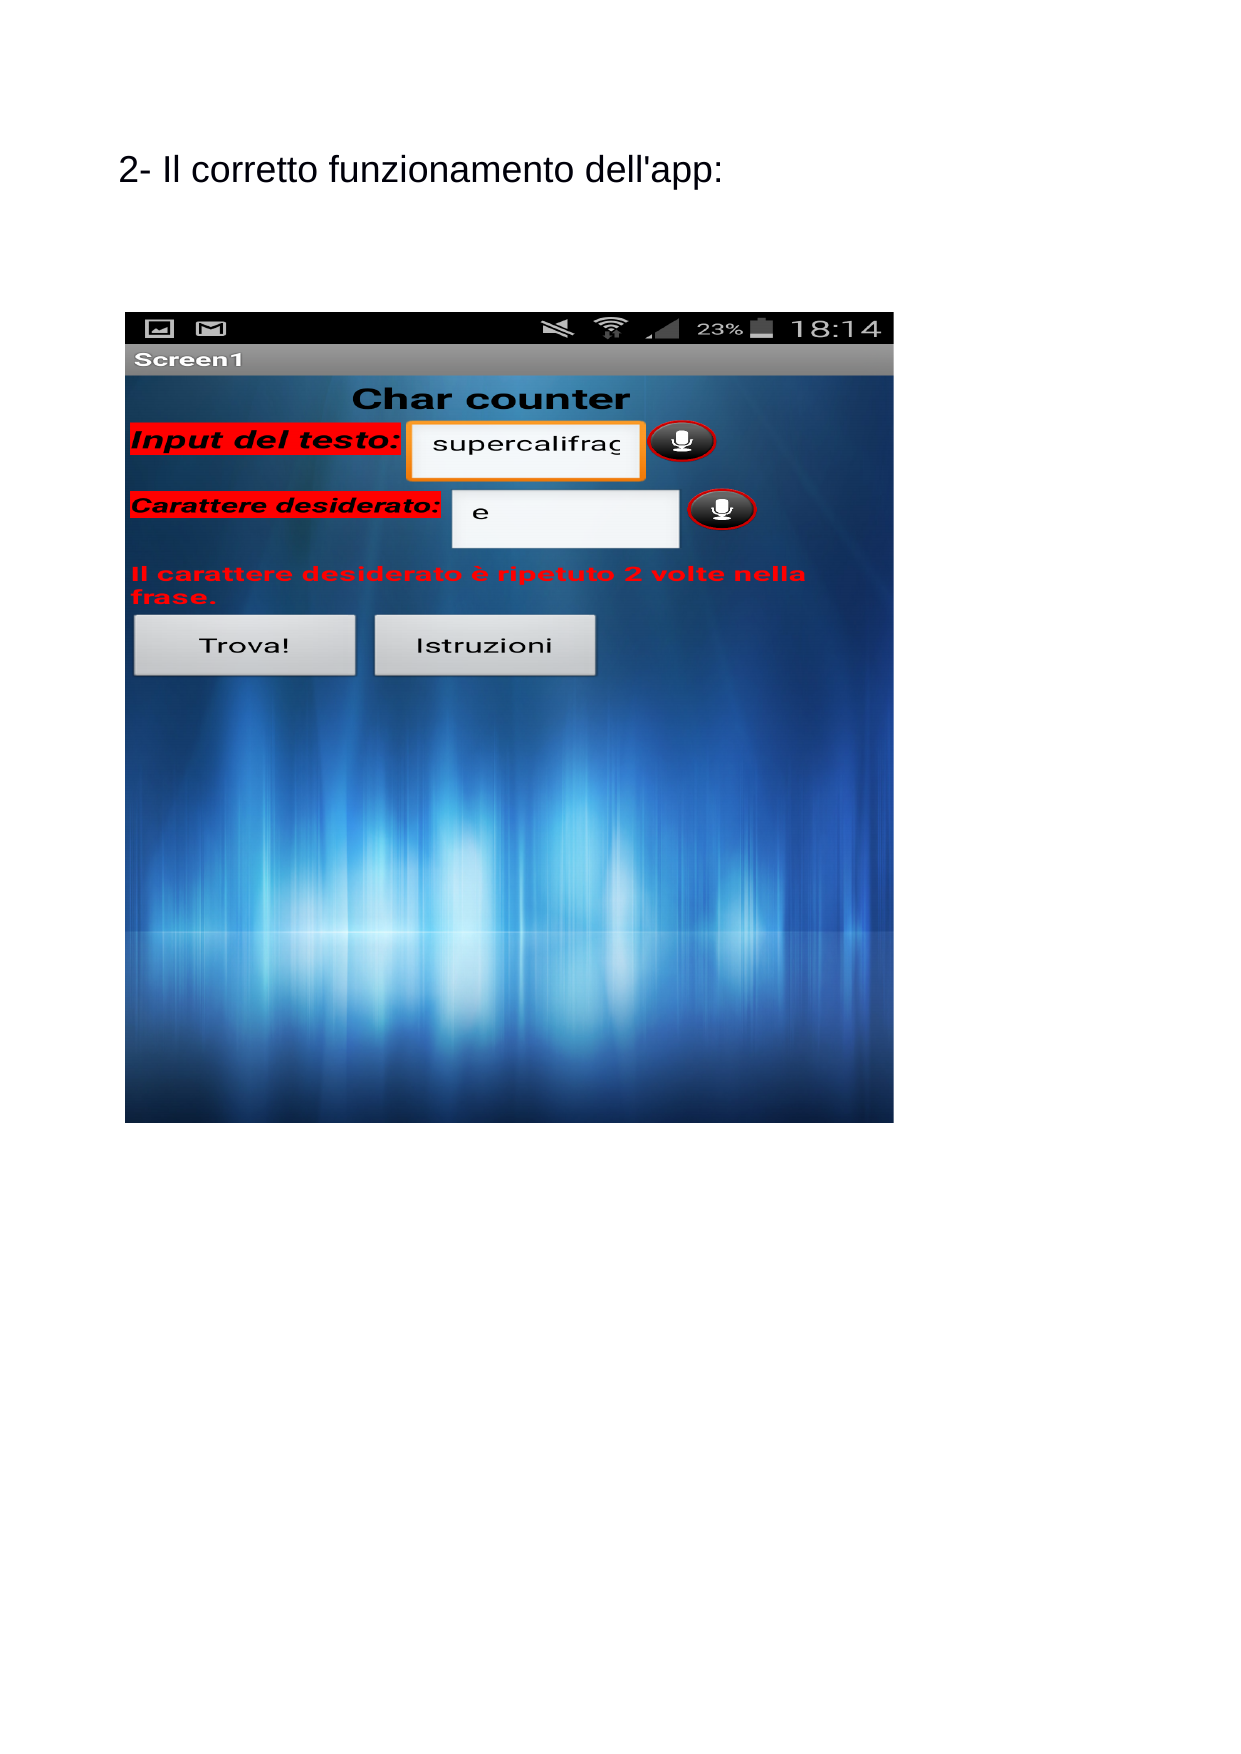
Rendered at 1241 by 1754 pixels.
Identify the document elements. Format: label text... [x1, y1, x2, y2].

picture [125, 312, 894, 1123]
text 2- Il corretto funzionamento dell'app: [118, 148, 1122, 191]
